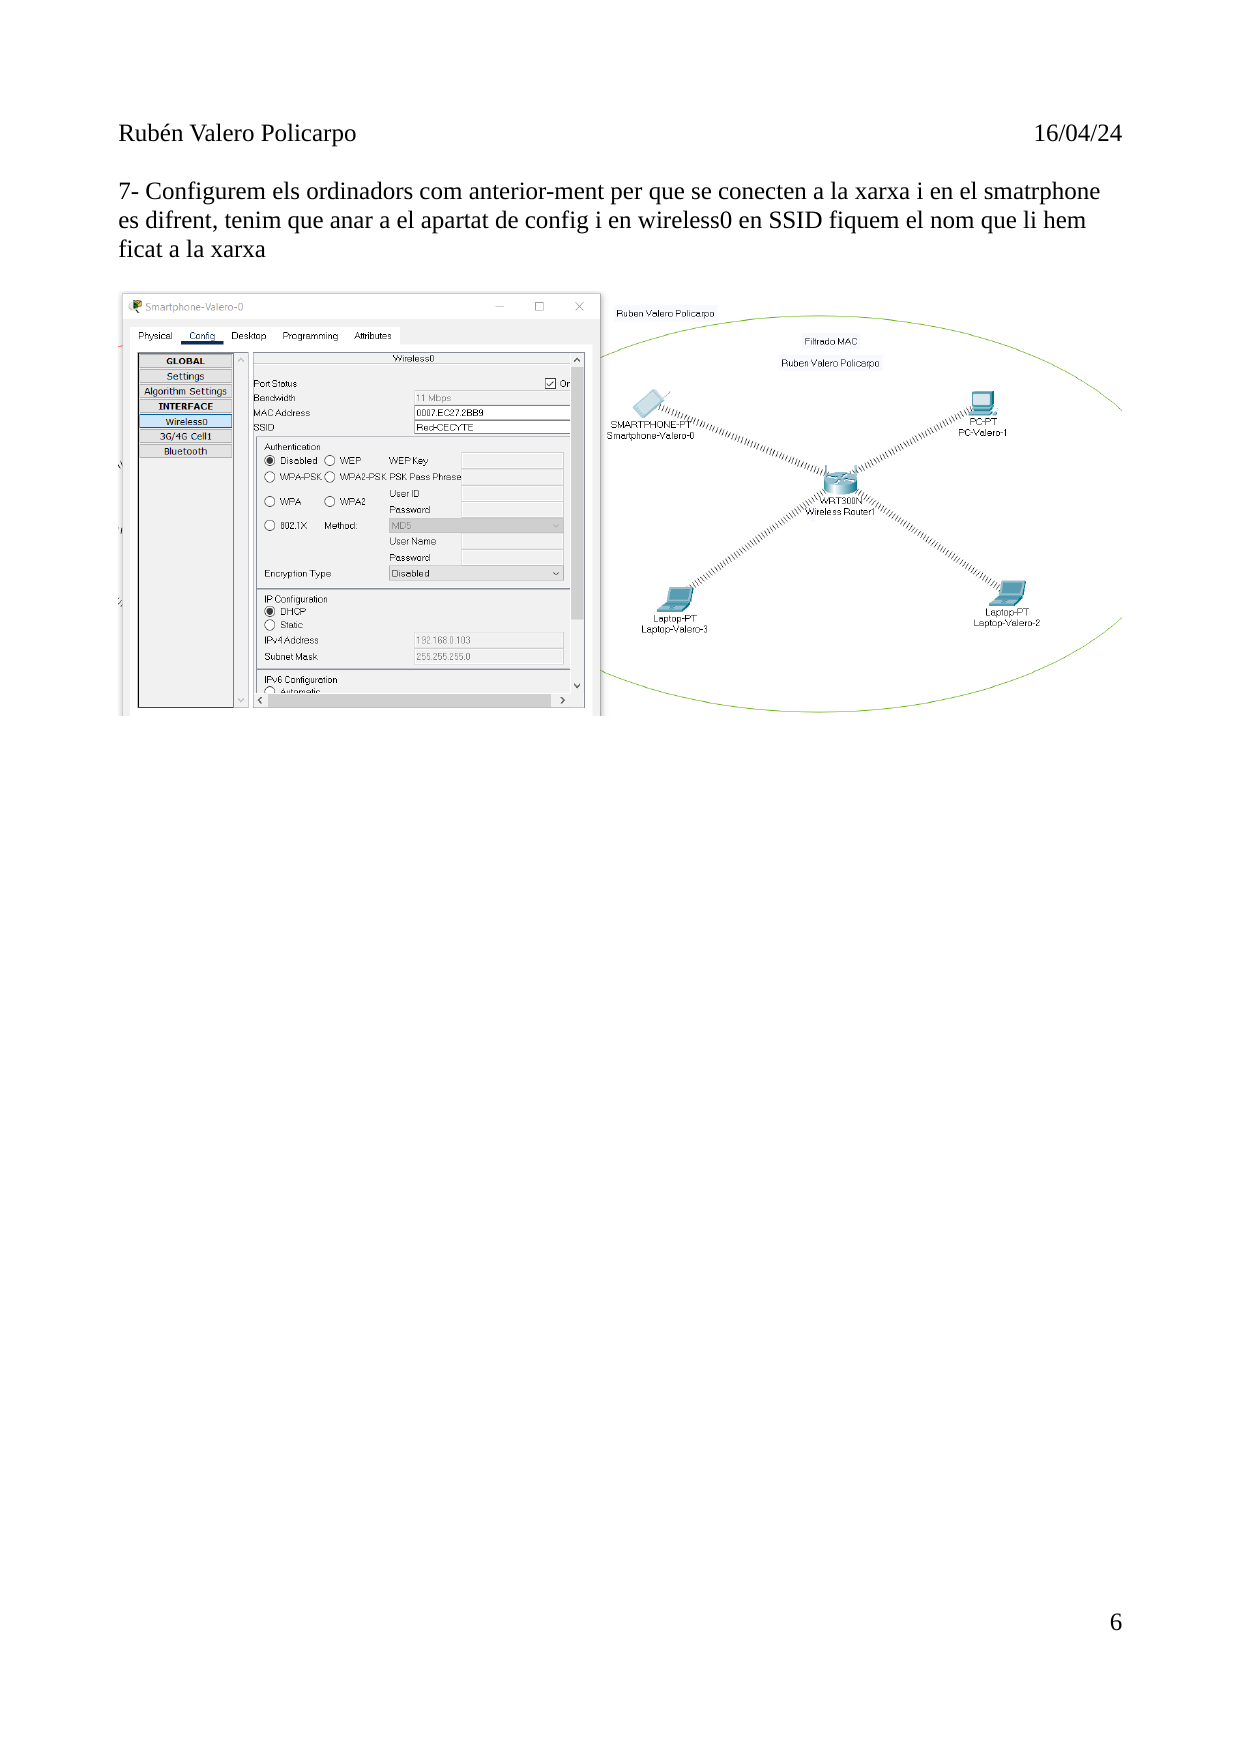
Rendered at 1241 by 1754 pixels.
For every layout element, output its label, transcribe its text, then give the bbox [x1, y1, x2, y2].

picture [118, 291, 1123, 716]
text 7- Configurem els ordinadors com anterior-ment per que se conecten a la xarxa i en el smatrphone es difrent, tenim que anar a el apartat de config i en wireless0 en SSID fiquem el nom que li hem ficat a la xarxa [118, 176, 1122, 263]
